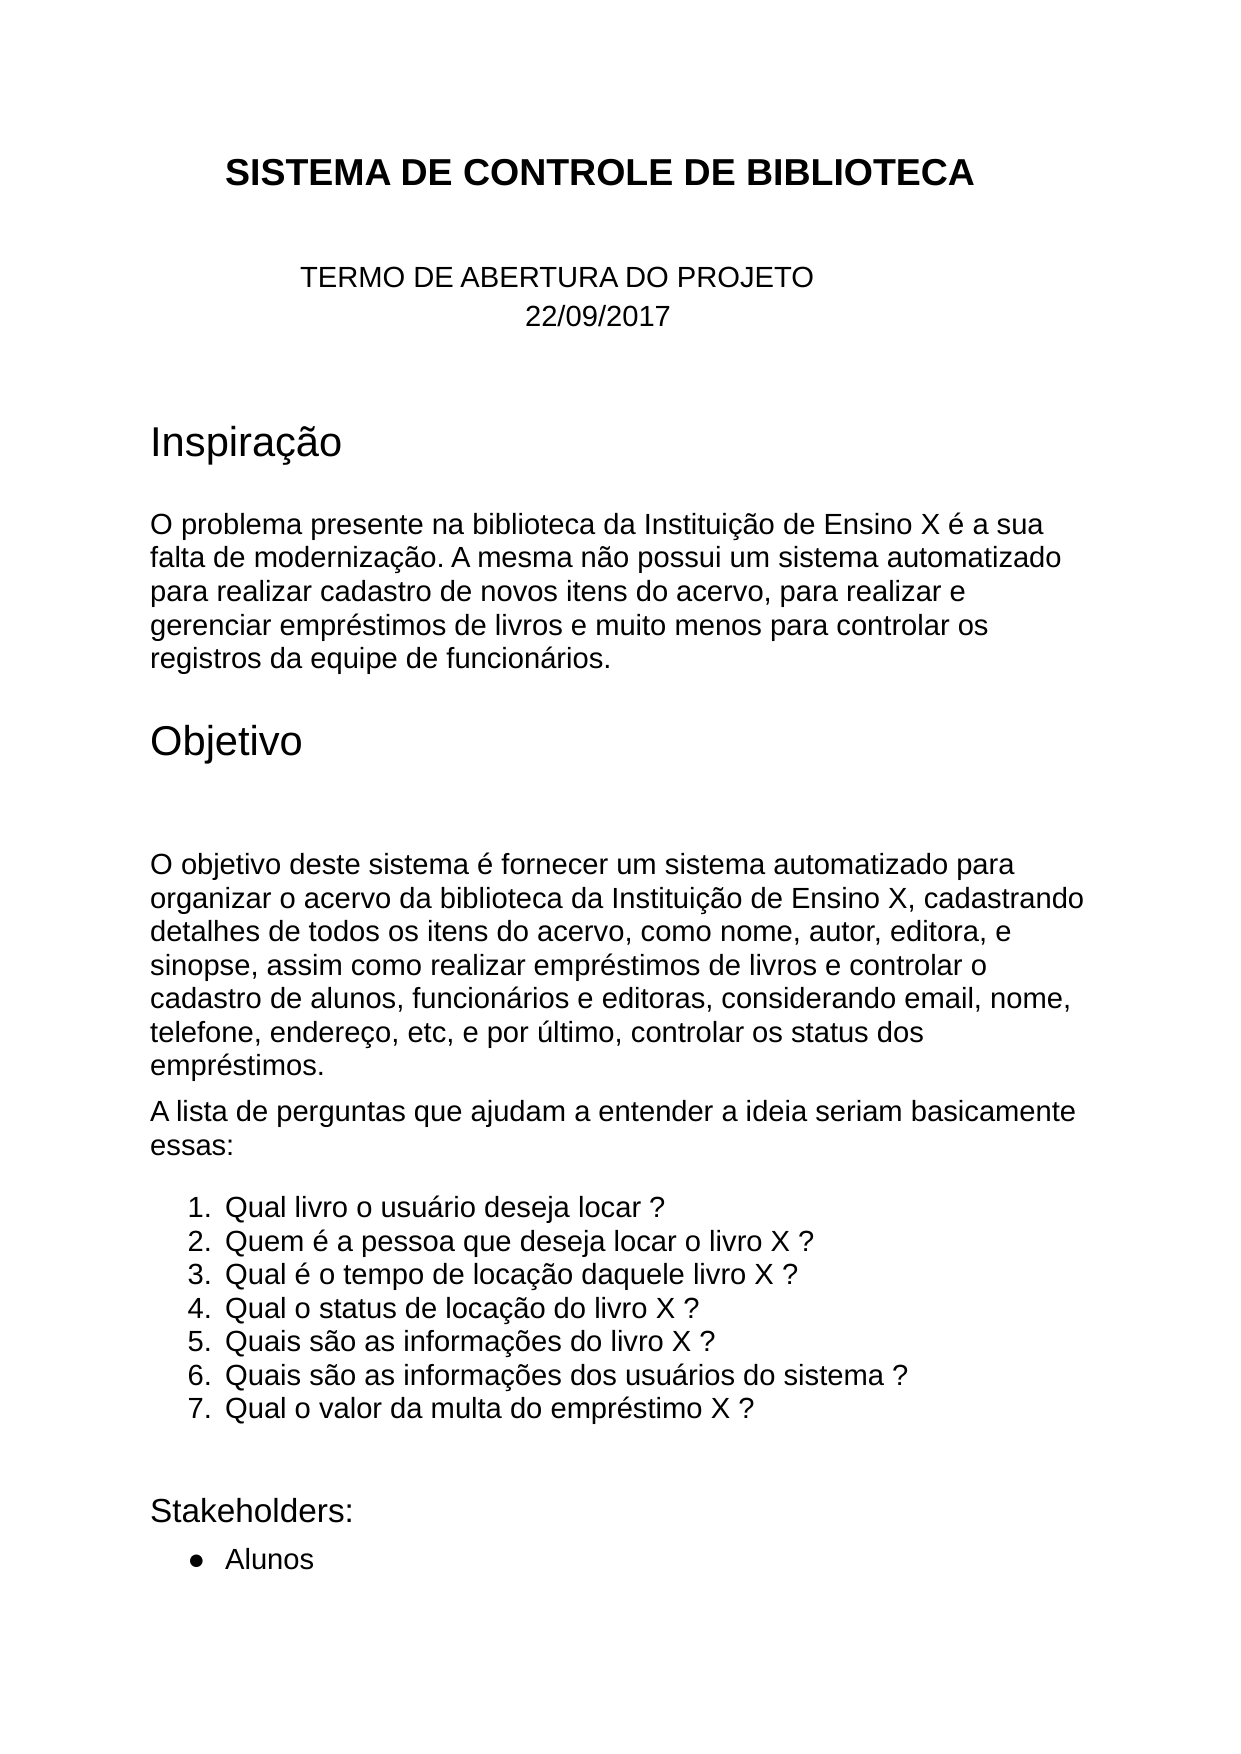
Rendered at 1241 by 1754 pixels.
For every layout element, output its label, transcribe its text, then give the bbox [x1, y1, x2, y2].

text TERMO DE ABERTURA DO PROJETO [300, 260, 1090, 293]
list Qual livro o usuário deseja locar ? [187, 1190, 1090, 1224]
text Objetivo [150, 716, 1090, 764]
list Quais são as informações dos usuários do sistema ? [187, 1358, 1090, 1391]
list Alunos [187, 1542, 1090, 1576]
text 22/09/2017 [300, 298, 1090, 332]
text SISTEMA DE CONTROLE DE BIBLIOTECA [225, 150, 1090, 193]
text Inspiração [150, 417, 1090, 465]
text O objetivo deste sistema é fornecer um sistema automatizado para organizar o acervo da biblioteca da Instituição de Ensino X, cadastrando detalhes de todos os itens do acervo, como nome, autor, editora, e sinopse, assim como realizar empréstimos de livros e controlar o cadastro de alunos, funcionários e editoras, considerando email, nome, telefone, endereço, etc, e por último, controlar os status dos empréstimos. [150, 847, 1090, 1082]
list Qual o status de locação do livro X ? [187, 1291, 1090, 1324]
list Qual é o tempo de locação daquele livro X ? [187, 1257, 1090, 1291]
text A lista de perguntas que ajudam a entender a ideia seriam basicamente essas: [150, 1094, 1090, 1161]
list Quem é a pessoa que deseja locar o livro X ? [187, 1224, 1090, 1257]
list Quais são as informações do livro X ? [187, 1324, 1090, 1358]
text Stakeholders: [150, 1491, 1090, 1530]
list Qual o valor da multa do empréstimo X ? [187, 1391, 1090, 1425]
text O problema presente na biblioteca da Instituição de Ensino X é a sua falta de modernização. A mesma não possui um sistema automatizado para realizar cadastro de novos itens do acervo, para realizar e gerenciar empréstimos de livros e muito menos para controlar os registros da equipe de funcionários. [150, 507, 1090, 674]
